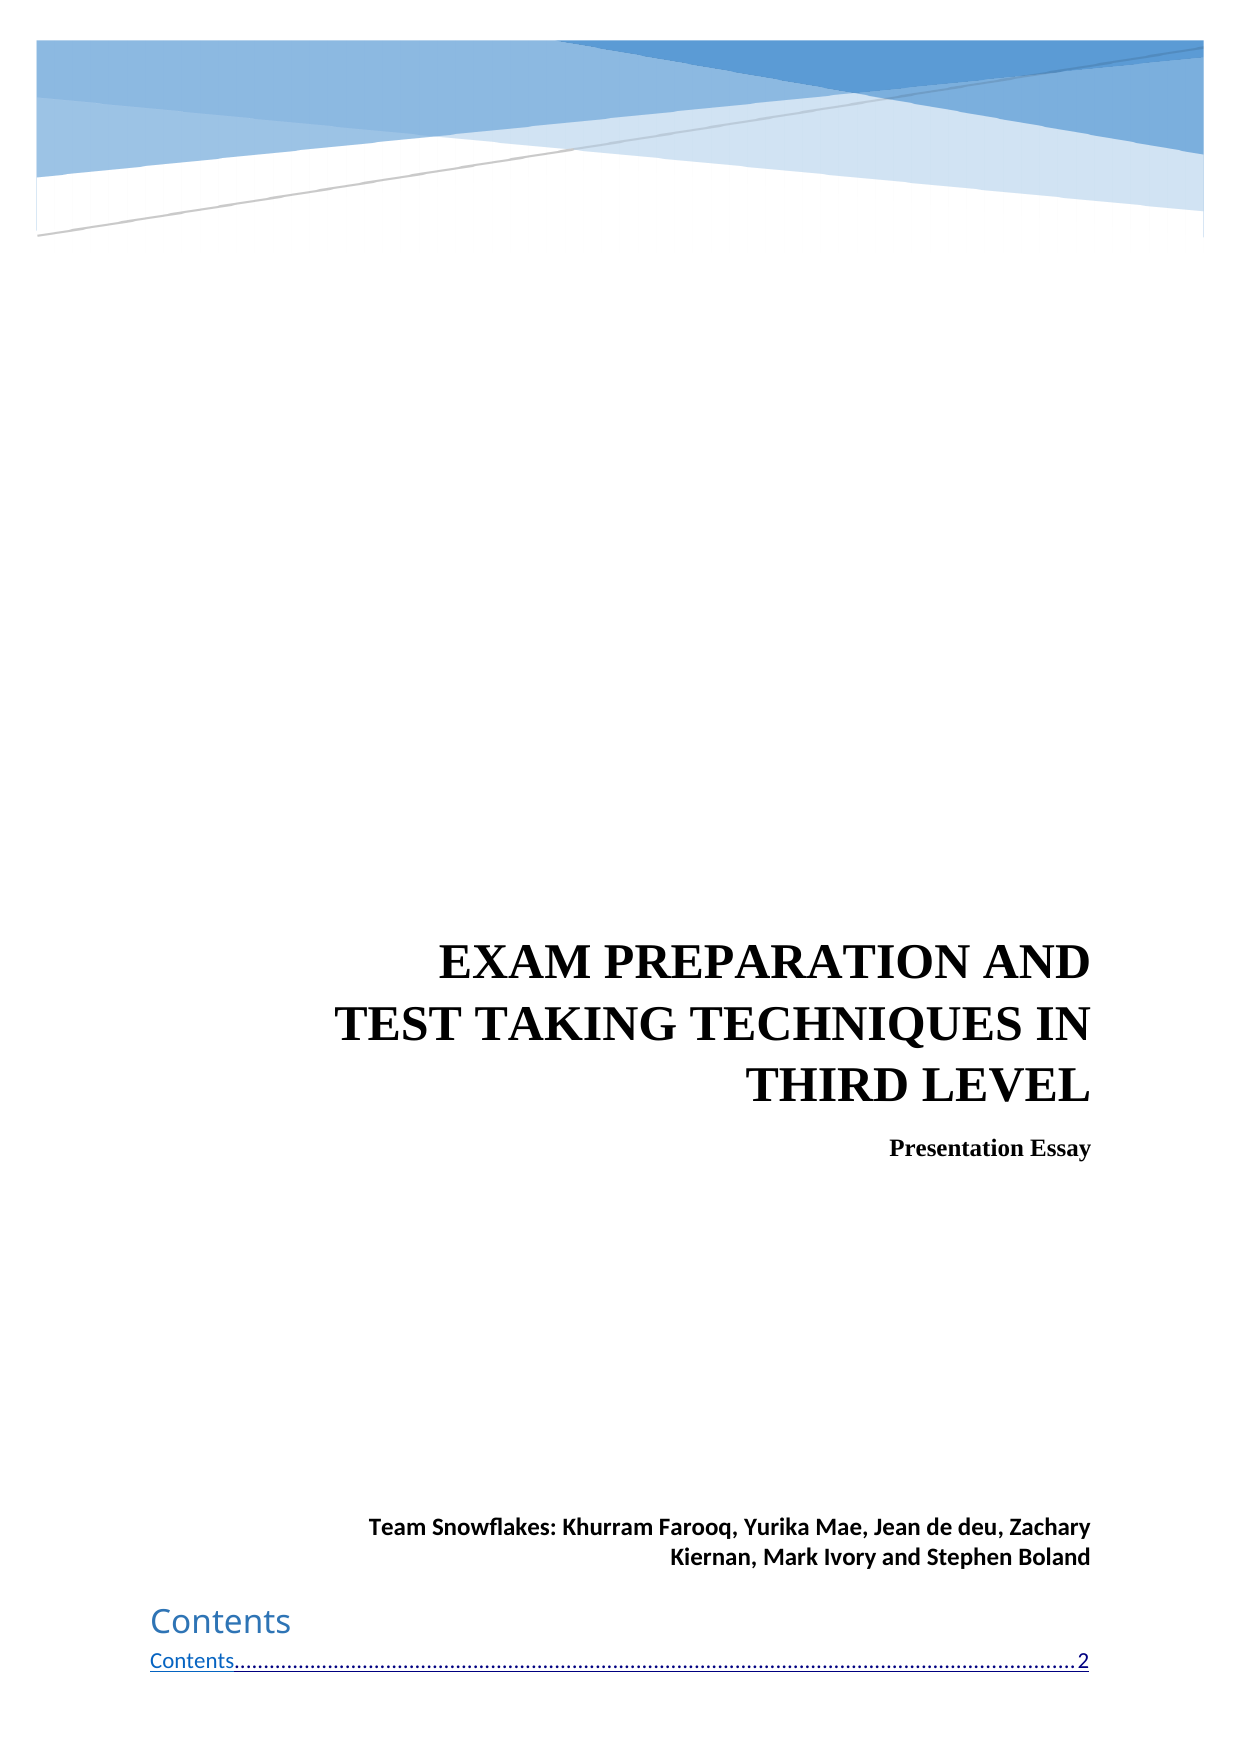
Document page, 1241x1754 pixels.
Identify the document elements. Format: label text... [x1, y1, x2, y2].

text Presentation Essay [299, 1133, 1091, 1162]
text Team Snowflakes: Khurram Farooq, Yurika Mae, Jean de deu, Zachary Kiernan, Mark Ivory and Stephen Boland [299, 1511, 1091, 1572]
subtitle Contents [150, 1595, 1090, 1643]
text Exam Preparation and Test Taking Techniques in third level [299, 932, 1091, 1112]
subtitle [150, 1426, 1090, 1435]
text Contents 2 [150, 1646, 1090, 1674]
